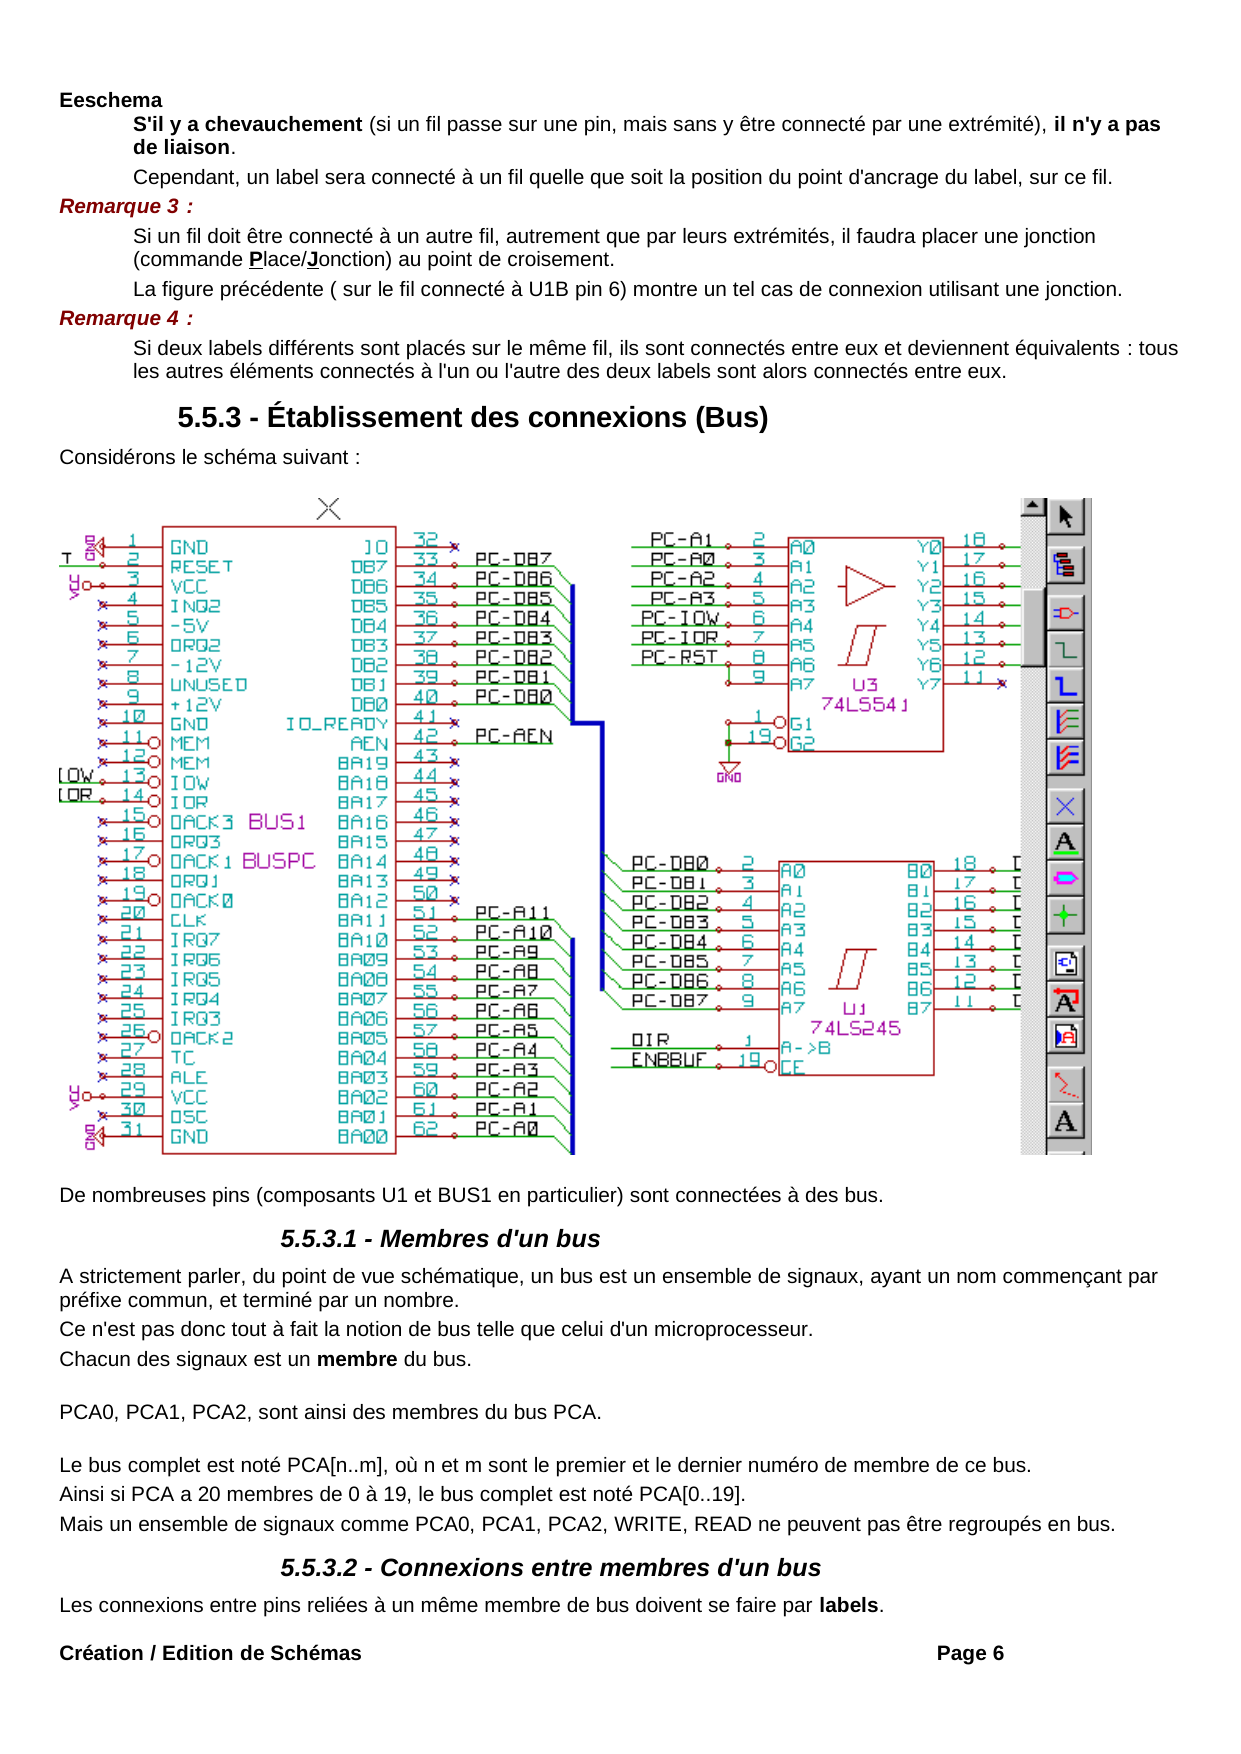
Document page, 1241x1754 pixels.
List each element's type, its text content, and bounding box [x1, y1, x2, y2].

subtitle Établissement des connexions (Bus) [177, 401, 1181, 433]
text La figure précédente ( sur le fil connecté à U1B pin 6) montre un tel cas de connexion utilisant une jonction. [133, 277, 1181, 301]
text Considérons le schéma suivant : [59, 445, 1181, 469]
subtitle Connexions entre membres d'un bus [207, 1554, 1181, 1582]
text Chacun des signaux est un membre du bus. [59, 1347, 1181, 1371]
text A strictement parler, du point de vue schématique, un bus est un ensemble de signaux, ayant un nom commençant par préfixe commun, et terminé par un nombre. [59, 1265, 1181, 1312]
text Ce n'est pas donc tout à fait la notion de bus telle que celui d'un microprocesseur. [59, 1318, 1181, 1341]
text Remarque 3 : [59, 194, 1181, 218]
text De nombreuses pins (composants U1 et BUS1 en particulier) sont connectées à des bus. [59, 1184, 1181, 1207]
text Le bus complet est noté PCA[n..m], où n et m sont le premier et le dernier numéro de membre de ce bus. [59, 1453, 1181, 1477]
text Les connexions entre pins reliées à un même membre de bus doivent se faire par labels. [59, 1593, 1181, 1617]
text Si un fil doit être connecté à un autre fil, autrement que par leurs extrémités, il faudra placer une jonction (commande Place/Jonction) au point de croisement. [133, 224, 1181, 271]
text PCA0, PCA1, PCA2, sont ainsi des membres du bus PCA. [59, 1400, 1181, 1424]
text Cependant, un label sera connecté à un fil quelle que soit la position du point d'ancrage du label, sur ce fil. [133, 165, 1181, 189]
text Mais un ensemble de signaux comme PCA0, PCA1, PCA2, WRITE, READ ne peuvent pas être regroupés en bus. [59, 1512, 1181, 1536]
text S'il y a chevauchement (si un fil passe sur une pin, mais sans y être connecté par une extrémité), il n'y a pas de liaison. [133, 112, 1181, 159]
text Remarque 4 : [59, 307, 1181, 330]
text Si deux labels différents sont placés sur le même fil, ils sont connectés entre eux et deviennent équivalents : tous les autres éléments connectés à l'un ou l'autre des deux labels sont alors connectés entre eux. [133, 336, 1181, 383]
subtitle Membres d'un bus [207, 1225, 1181, 1253]
text Ainsi si PCA a 20 membres de 0 à 19, le bus complet est noté PCA[0..19]. [59, 1483, 1181, 1506]
